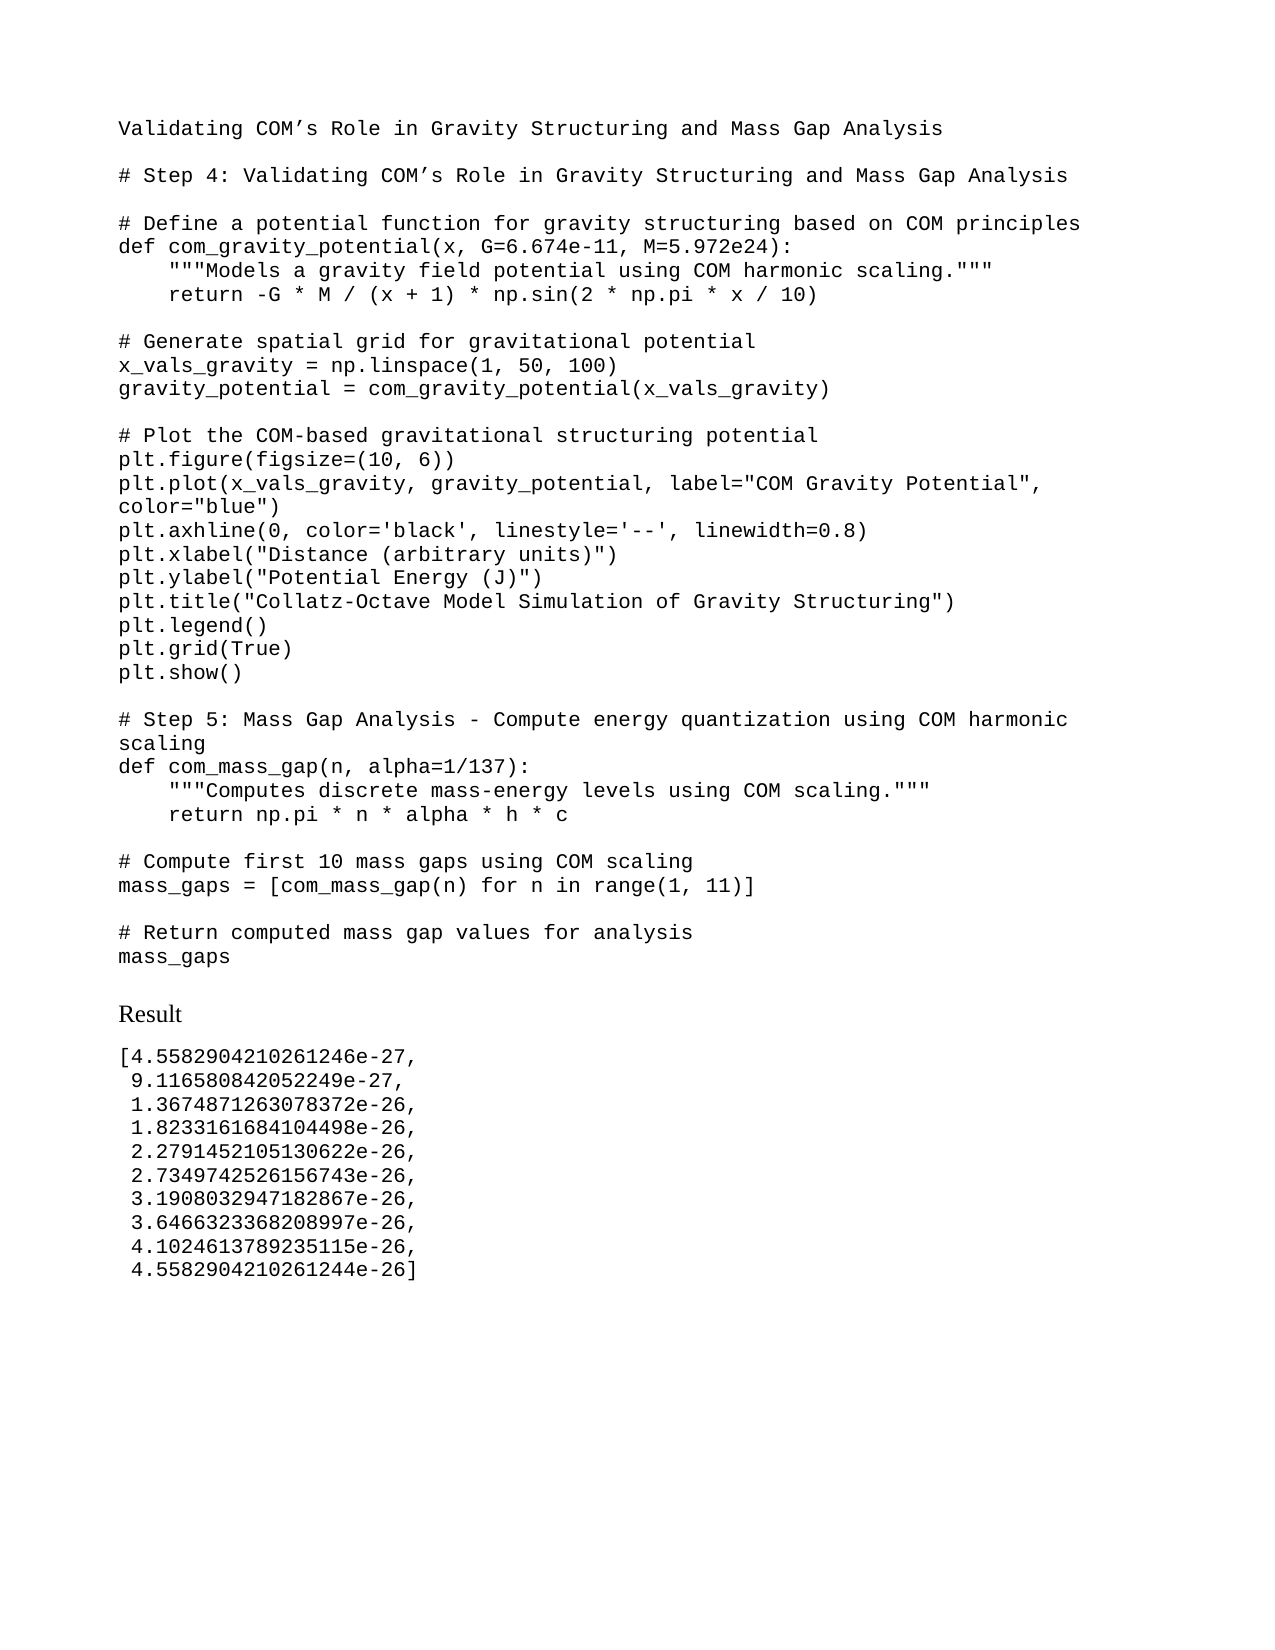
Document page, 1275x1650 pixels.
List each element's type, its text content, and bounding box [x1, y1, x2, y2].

text 2.2791452105130622e-26, [118, 1141, 1157, 1165]
text # Define a potential function for gravity structuring based on COM principles [118, 213, 1157, 236]
text 1.3674871263078372e-26, [118, 1094, 1157, 1117]
text mass_gaps [118, 946, 1157, 969]
text plt.xlabel("Distance (arbitrary units)") [118, 544, 1157, 567]
text Validating COM’s Role in Gravity Structuring and Mass Gap Analysis [118, 118, 1157, 142]
text plt.ylabel("Potential Energy (J)") [118, 567, 1157, 591]
text plt.figure(figsize=(10, 6)) [118, 449, 1157, 473]
text return -G * M / (x + 1) * np.sin(2 * np.pi * x / 10) [118, 284, 1157, 307]
text plt.legend() [118, 615, 1157, 638]
text 4.1024613789235115e-26, [118, 1236, 1157, 1259]
text 9.116580842052249e-27, [118, 1070, 1157, 1094]
text plt.grid(True) [118, 638, 1157, 662]
text # Plot the COM-based gravitational structuring potential [118, 426, 1157, 449]
text gravity_potential = com_gravity_potential(x_vals_gravity) [118, 378, 1157, 402]
text # Step 4: Validating COM’s Role in Gravity Structuring and Mass Gap Analysis [118, 165, 1157, 189]
text def com_gravity_potential(x, G=6.674e-11, M=5.972e24): [118, 236, 1157, 260]
text # Step 5: Mass Gap Analysis - Compute energy quantization using COM harmonic scaling [118, 709, 1157, 757]
text plt.plot(x_vals_gravity, gravity_potential, label="COM Gravity Potential", color="blue") [118, 473, 1157, 520]
text plt.axhline(0, color='black', linestyle='--', linewidth=0.8) [118, 520, 1157, 544]
text """Computes discrete mass-energy levels using COM scaling.""" [118, 780, 1157, 804]
text [4.5582904210261246e-27, [118, 1046, 1157, 1070]
text 2.7349742526156743e-26, [118, 1165, 1157, 1188]
text # Generate spatial grid for gravitational potential [118, 331, 1157, 354]
text # Return computed mass gap values for analysis [118, 922, 1157, 946]
text mass_gaps = [com_mass_gap(n) for n in range(1, 11)] [118, 875, 1157, 898]
text plt.show() [118, 662, 1157, 686]
text x_vals_gravity = np.linspace(1, 50, 100) [118, 354, 1157, 378]
text # Compute first 10 mass gaps using COM scaling [118, 851, 1157, 875]
text def com_mass_gap(n, alpha=1/137): [118, 757, 1157, 780]
text 4.5582904210261244e-26] [118, 1259, 1157, 1283]
text return np.pi * n * alpha * h * c [118, 804, 1157, 827]
text 3.1908032947182867e-26, [118, 1188, 1157, 1212]
text 1.8233161684104498e-26, [118, 1117, 1157, 1141]
text plt.title("Collatz-Octave Model Simulation of Gravity Structuring") [118, 591, 1157, 615]
text Result [118, 999, 1157, 1028]
text """Models a gravity field potential using COM harmonic scaling.""" [118, 260, 1157, 284]
text 3.6466323368208997e-26, [118, 1212, 1157, 1236]
